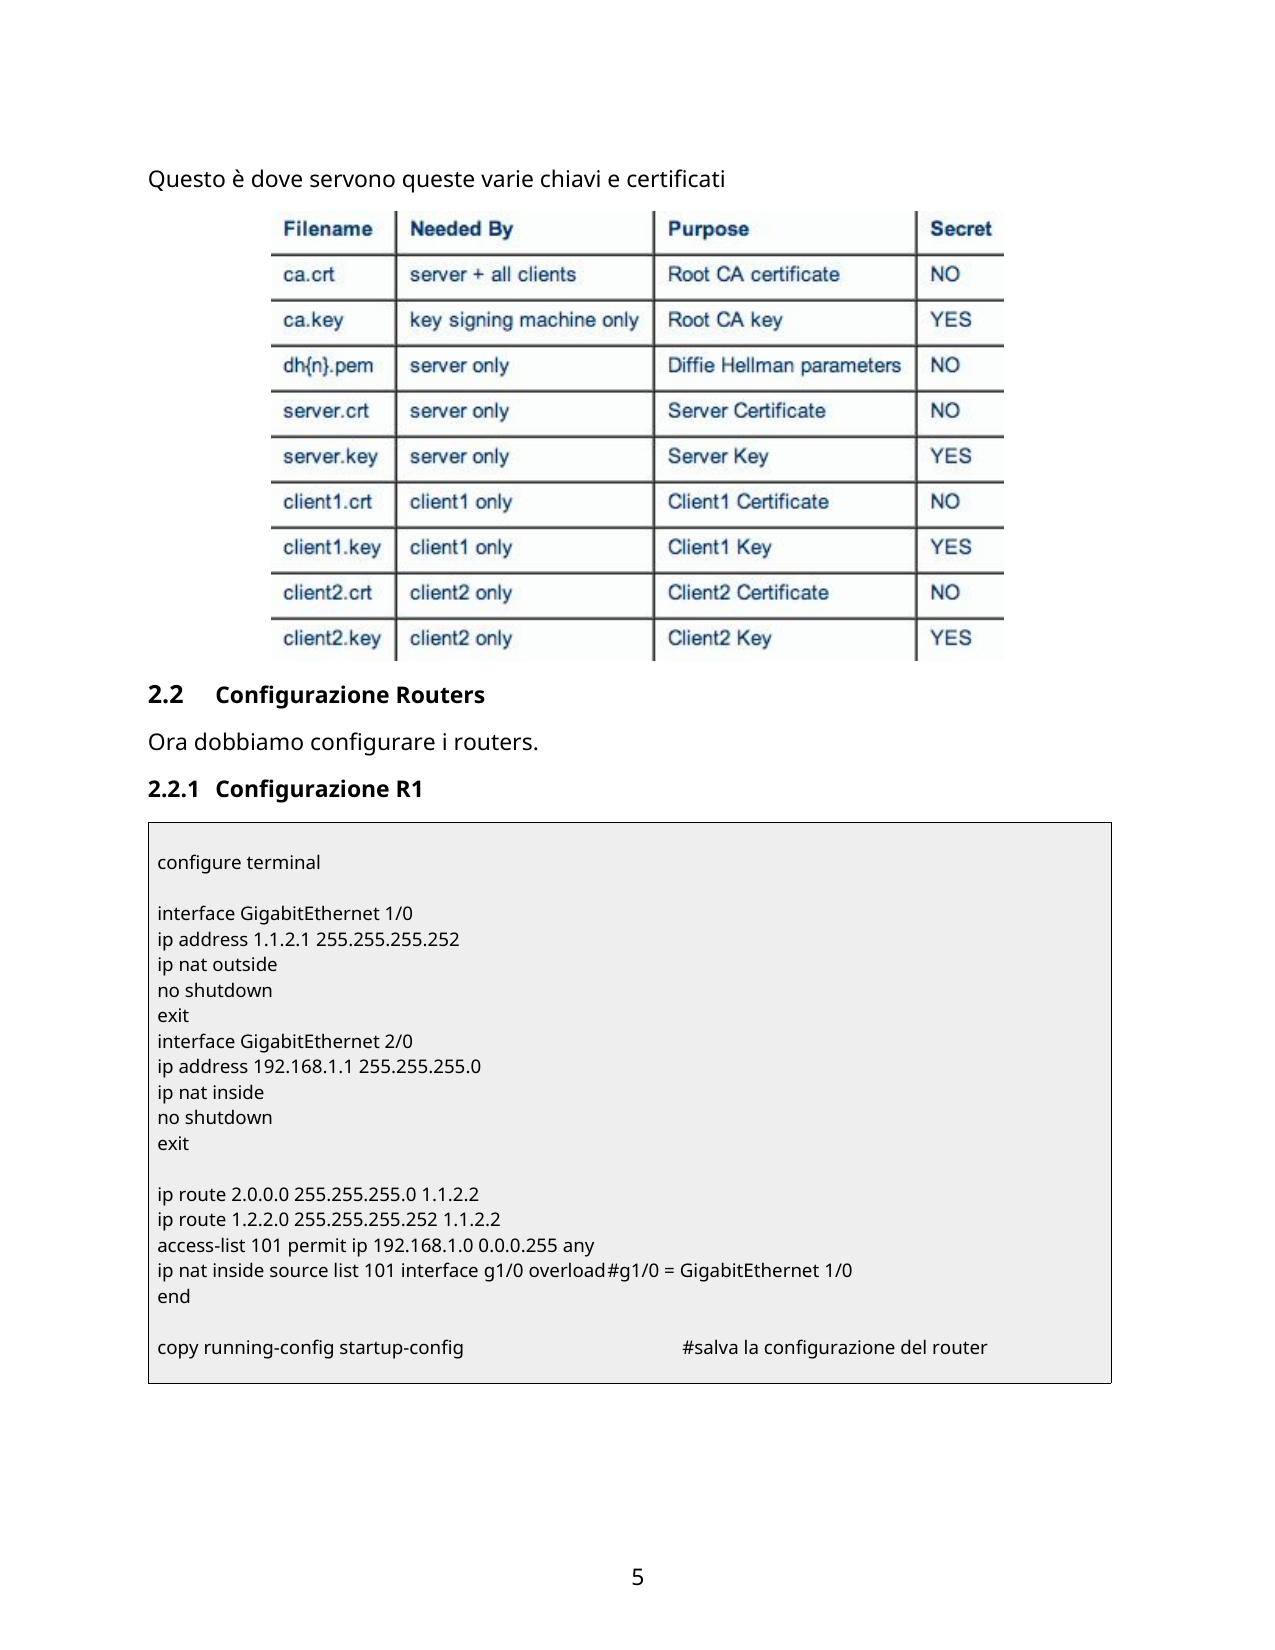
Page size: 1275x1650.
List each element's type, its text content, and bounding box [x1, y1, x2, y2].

text exit [157, 1002, 1102, 1028]
text interface GigabitEthernet 1/0 [157, 900, 1102, 926]
text copy running-config startup-config #salva la configurazione del router [157, 1334, 1102, 1360]
text no shutdown [157, 977, 1102, 1002]
text exit [157, 1130, 1102, 1156]
text ip route 1.2.2.0 255.255.255.252 1.1.2.2 [157, 1207, 1102, 1232]
text ip nat inside [157, 1079, 1102, 1104]
picture [271, 211, 1004, 661]
text no shutdown [157, 1104, 1102, 1130]
subtitle Configurazione R1 [148, 776, 1127, 803]
text ip address 192.168.1.1 255.255.255.0 [157, 1053, 1102, 1079]
text ip route 2.0.0.0 255.255.255.0 1.1.2.2 [157, 1181, 1102, 1207]
text ip nat inside source list 101 interface g1/0 overload #g1/0 = GigabitEthernet 1/0 [157, 1258, 1102, 1283]
text end [157, 1283, 1102, 1309]
text Questo è dove servono queste varie chiavi e certificati [148, 166, 1127, 193]
text interface GigabitEthernet 2/0 [157, 1028, 1102, 1053]
subtitle Configurazione Routers [148, 214, 1127, 710]
text configure terminal [157, 849, 1102, 875]
text ip nat outside [157, 951, 1102, 977]
text access-list 101 permit ip 192.168.1.0 0.0.0.255 any [157, 1232, 1102, 1258]
text Ora dobbiamo configurare i routers. [148, 729, 1127, 756]
text ip address 1.1.2.1 255.255.255.252 [157, 926, 1102, 951]
